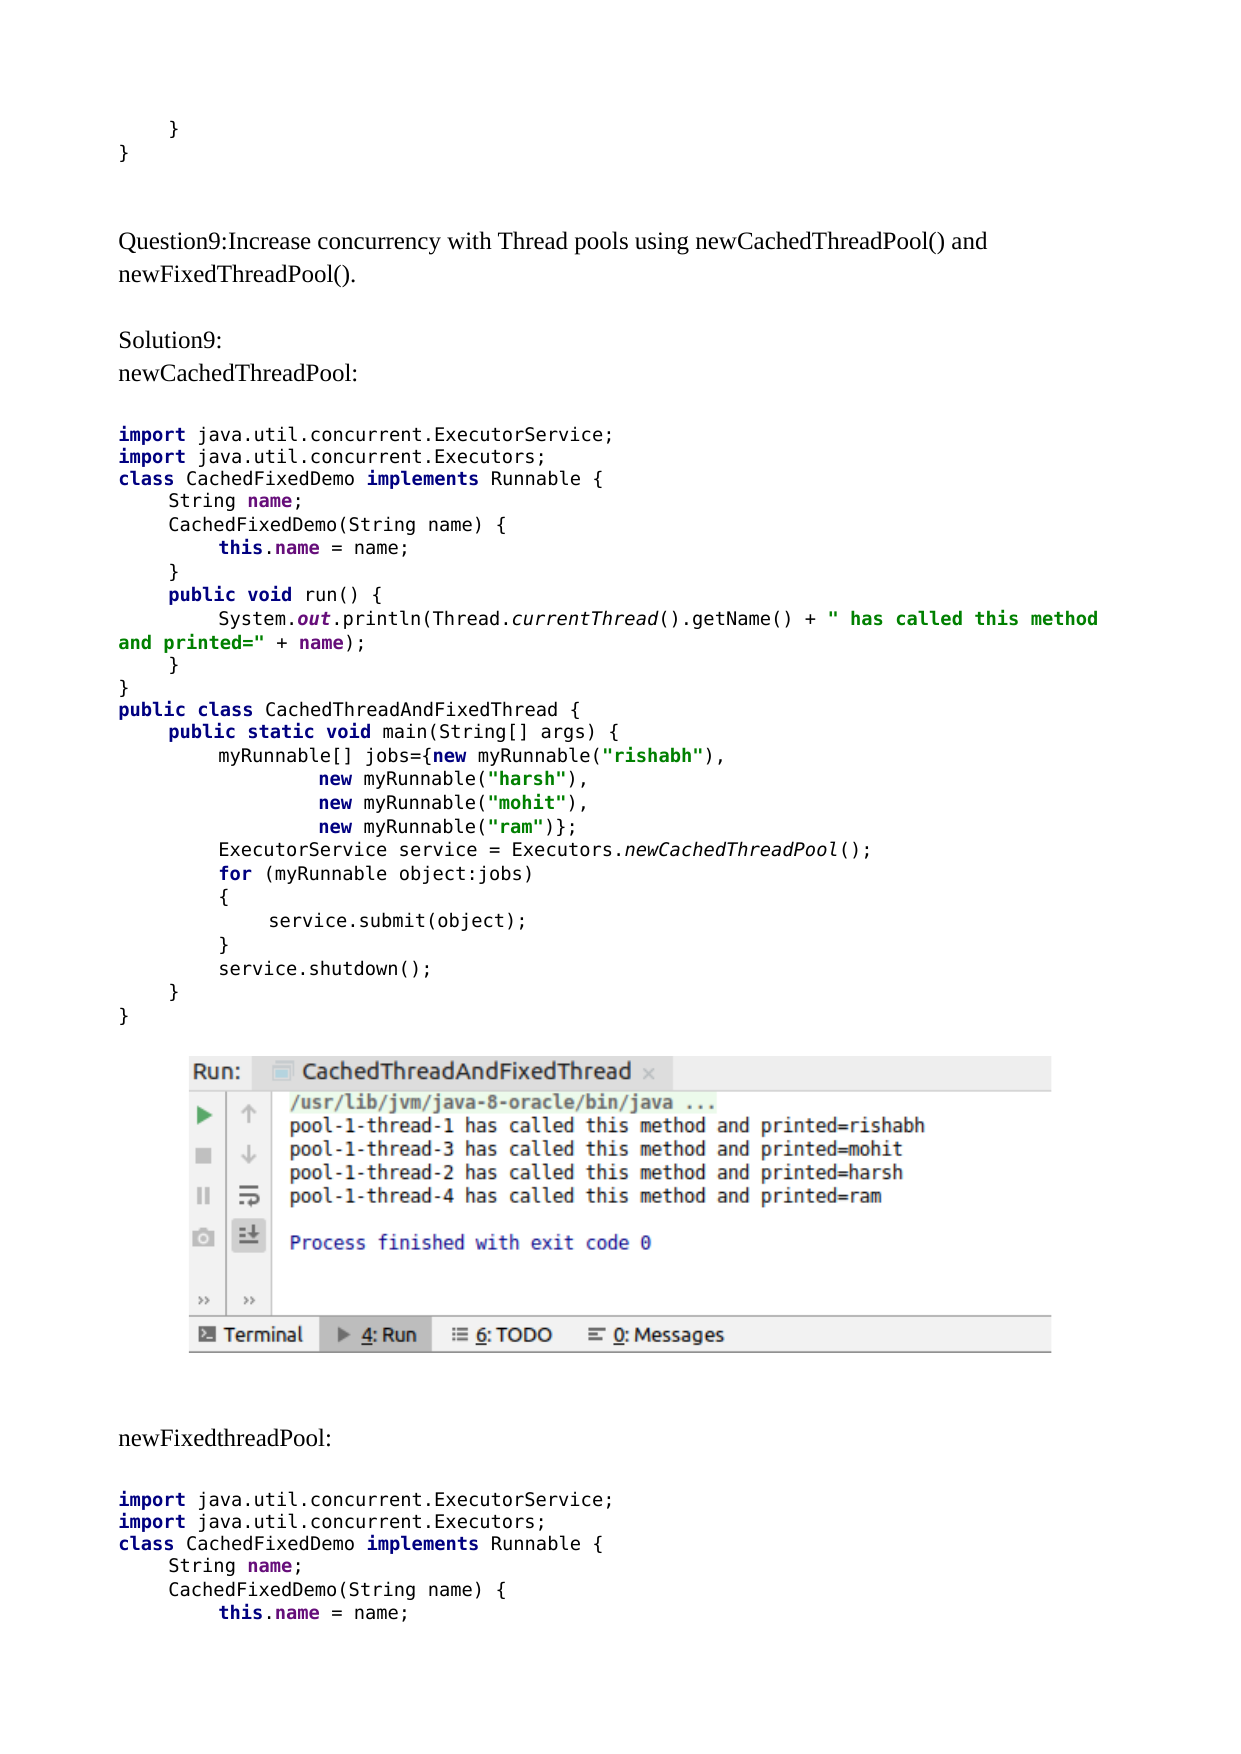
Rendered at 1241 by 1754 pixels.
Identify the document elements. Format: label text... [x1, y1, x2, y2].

text public void run() { [118, 584, 1122, 608]
text } [118, 142, 1122, 164]
text new myRunnable("harsh"), [118, 768, 1122, 792]
text for (myRunnable object:jobs) [118, 863, 1122, 887]
text ExecutorService service = Executors.newCachedThreadPool(); [118, 839, 1122, 863]
text CachedFixedDemo(String name) { [118, 513, 1122, 537]
text String name; [118, 1555, 1122, 1579]
text class CachedFixedDemo implements Runnable { [118, 1533, 1122, 1555]
text new myRunnable("mohit"), [118, 792, 1122, 816]
text import java.util.concurrent.Executors; [118, 1511, 1122, 1533]
text } [118, 654, 1122, 677]
text public static void main(String[] args) { [118, 721, 1122, 745]
text public class CachedThreadAndFixedThread { [118, 699, 1122, 721]
text CachedFixedDemo(String name) { [118, 1579, 1122, 1602]
text service.submit(object); [118, 910, 1122, 934]
text newCachedThreadPool: [118, 358, 1122, 387]
text import java.util.concurrent.ExecutorService; [118, 424, 1122, 446]
text } [118, 677, 1122, 699]
text } [118, 1005, 1122, 1027]
text this.name = name; [118, 1602, 1122, 1626]
text service.shutdown(); [118, 957, 1122, 981]
text import java.util.concurrent.ExecutorService; [118, 1489, 1122, 1511]
text System.out.println(Thread.currentThread().getName() + " has called this method and printed=" + name); [118, 608, 1122, 654]
text String name; [118, 490, 1122, 513]
text { [118, 887, 1122, 910]
text myRunnable[] jobs={new myRunnable("rishabh"), [118, 745, 1122, 768]
text class CachedFixedDemo implements Runnable { [118, 468, 1122, 490]
text } [118, 981, 1122, 1005]
text } [118, 934, 1122, 957]
text newFixedthreadPool: [118, 1423, 1122, 1452]
text Question9:Increase concurrency with Thread pools using newCachedThreadPool() and newFixedThreadPool(). [118, 226, 1122, 288]
text new myRunnable("ram")}; [118, 816, 1122, 839]
text } [118, 561, 1122, 584]
text this.name = name; [118, 537, 1122, 561]
text } [118, 118, 1122, 142]
text import java.util.concurrent.Executors; [118, 446, 1122, 468]
text Solution9: [118, 325, 1122, 354]
picture [188, 1056, 1052, 1353]
